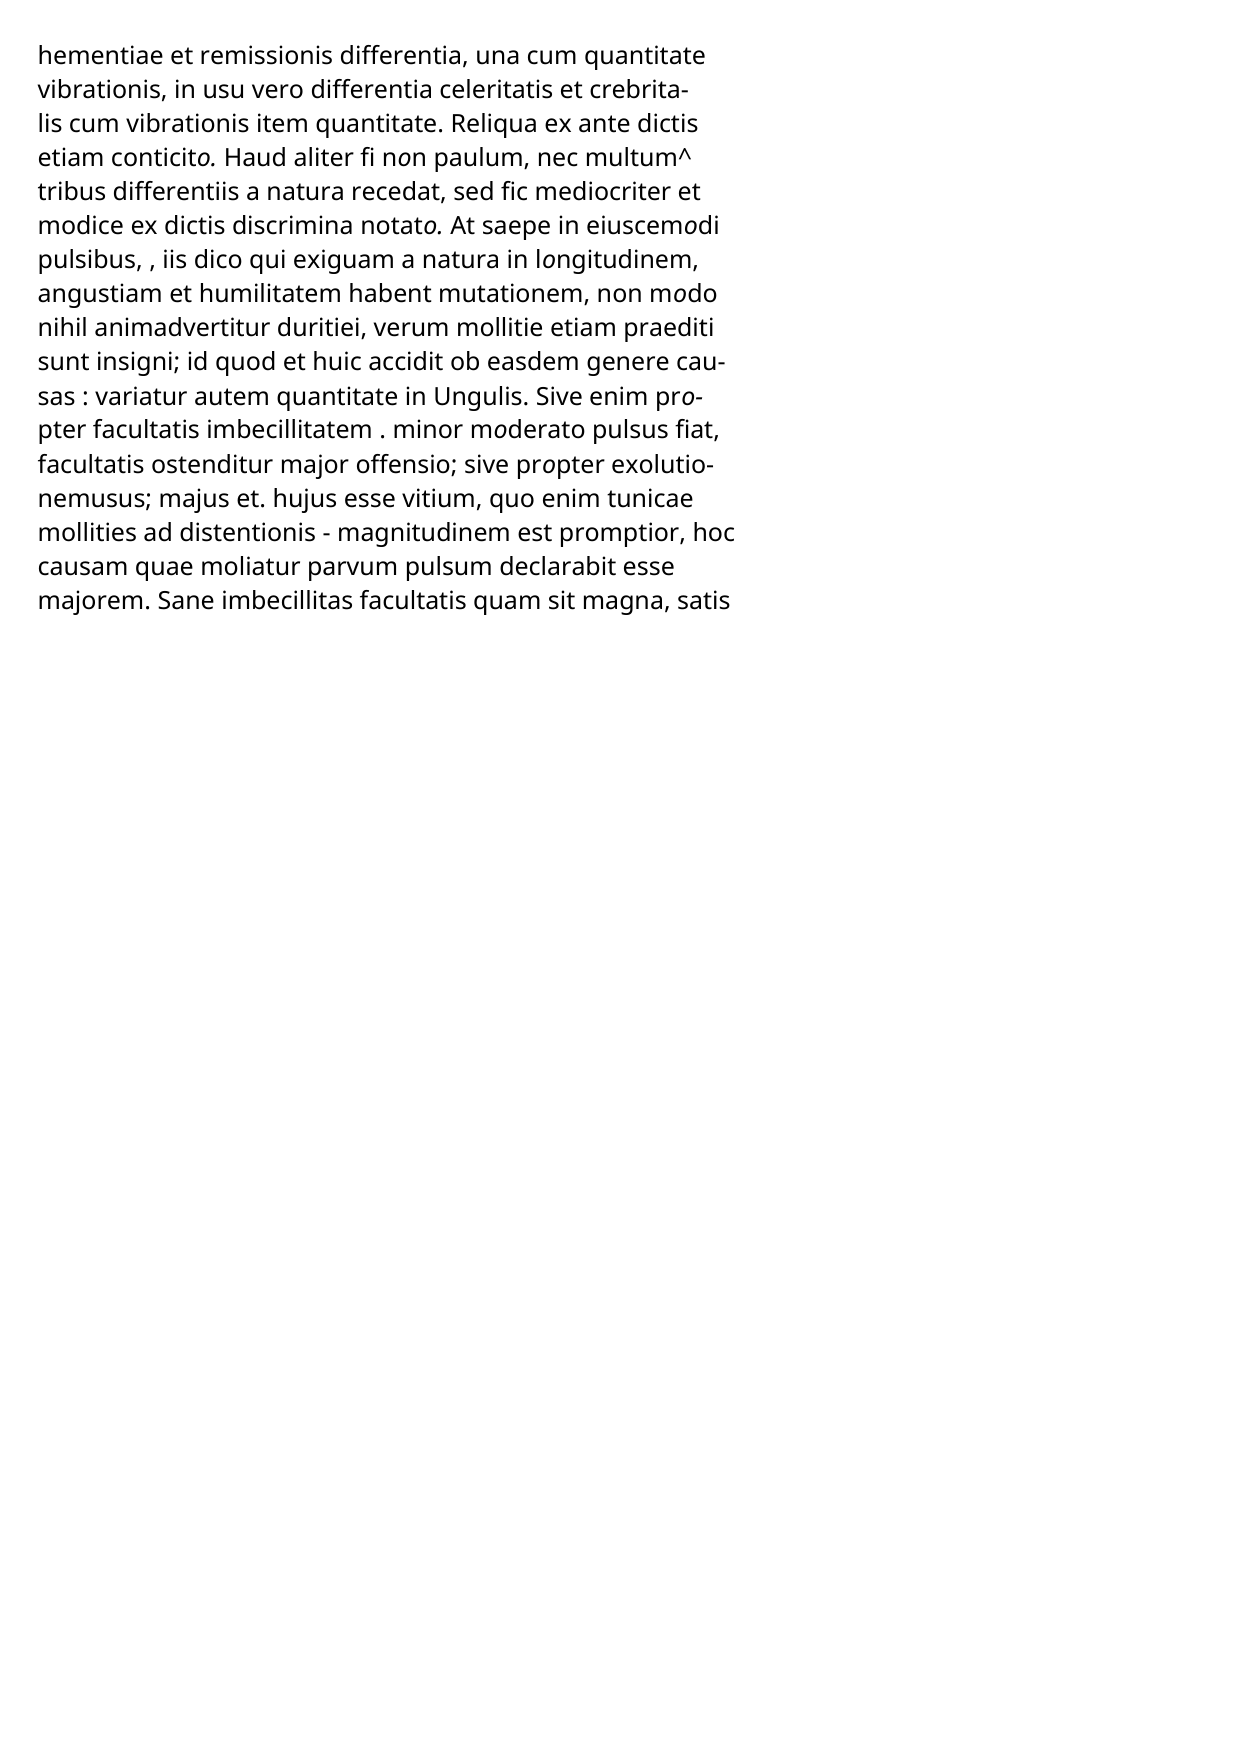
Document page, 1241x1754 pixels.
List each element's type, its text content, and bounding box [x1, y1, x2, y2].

text hementiae et remissionis differentia, una cum quantitate vibrationis, in usu vero differentia celeritatis et crebrita- lis cum vibrationis item quantitate. Reliqua ex ante dictis etiam conticito. Haud aliter fi non paulum, nec multum^ tribus differentiis a natura recedat, sed fic mediocriter et modice ex dictis discrimina notato. At saepe in eiuscemodi pulsibus, , iis dico qui exiguam a natura in longitudinem, angustiam et humilitatem habent mutationem, non modo nihil animadvertitur duritiei, verum mollitie etiam praediti sunt insigni; id quod et huic accidit ob easdem genere cau- sas : variatur autem quantitate in Ungulis. Sive enim pro- pter facultatis imbecillitatem . minor moderato pulsus fiat, facultatis ostenditur major offensio; sive propter exolutio- nemusus; majus et. hujus esse vitium, quo enim tunicae mollities ad distentionis - magnitudinem est promptior, hoc causam quae moliatur parvum pulsum declarabit esse majorem. Sane imbecillitas facultatis quam sit magna, satis [37, 37, 1203, 617]
